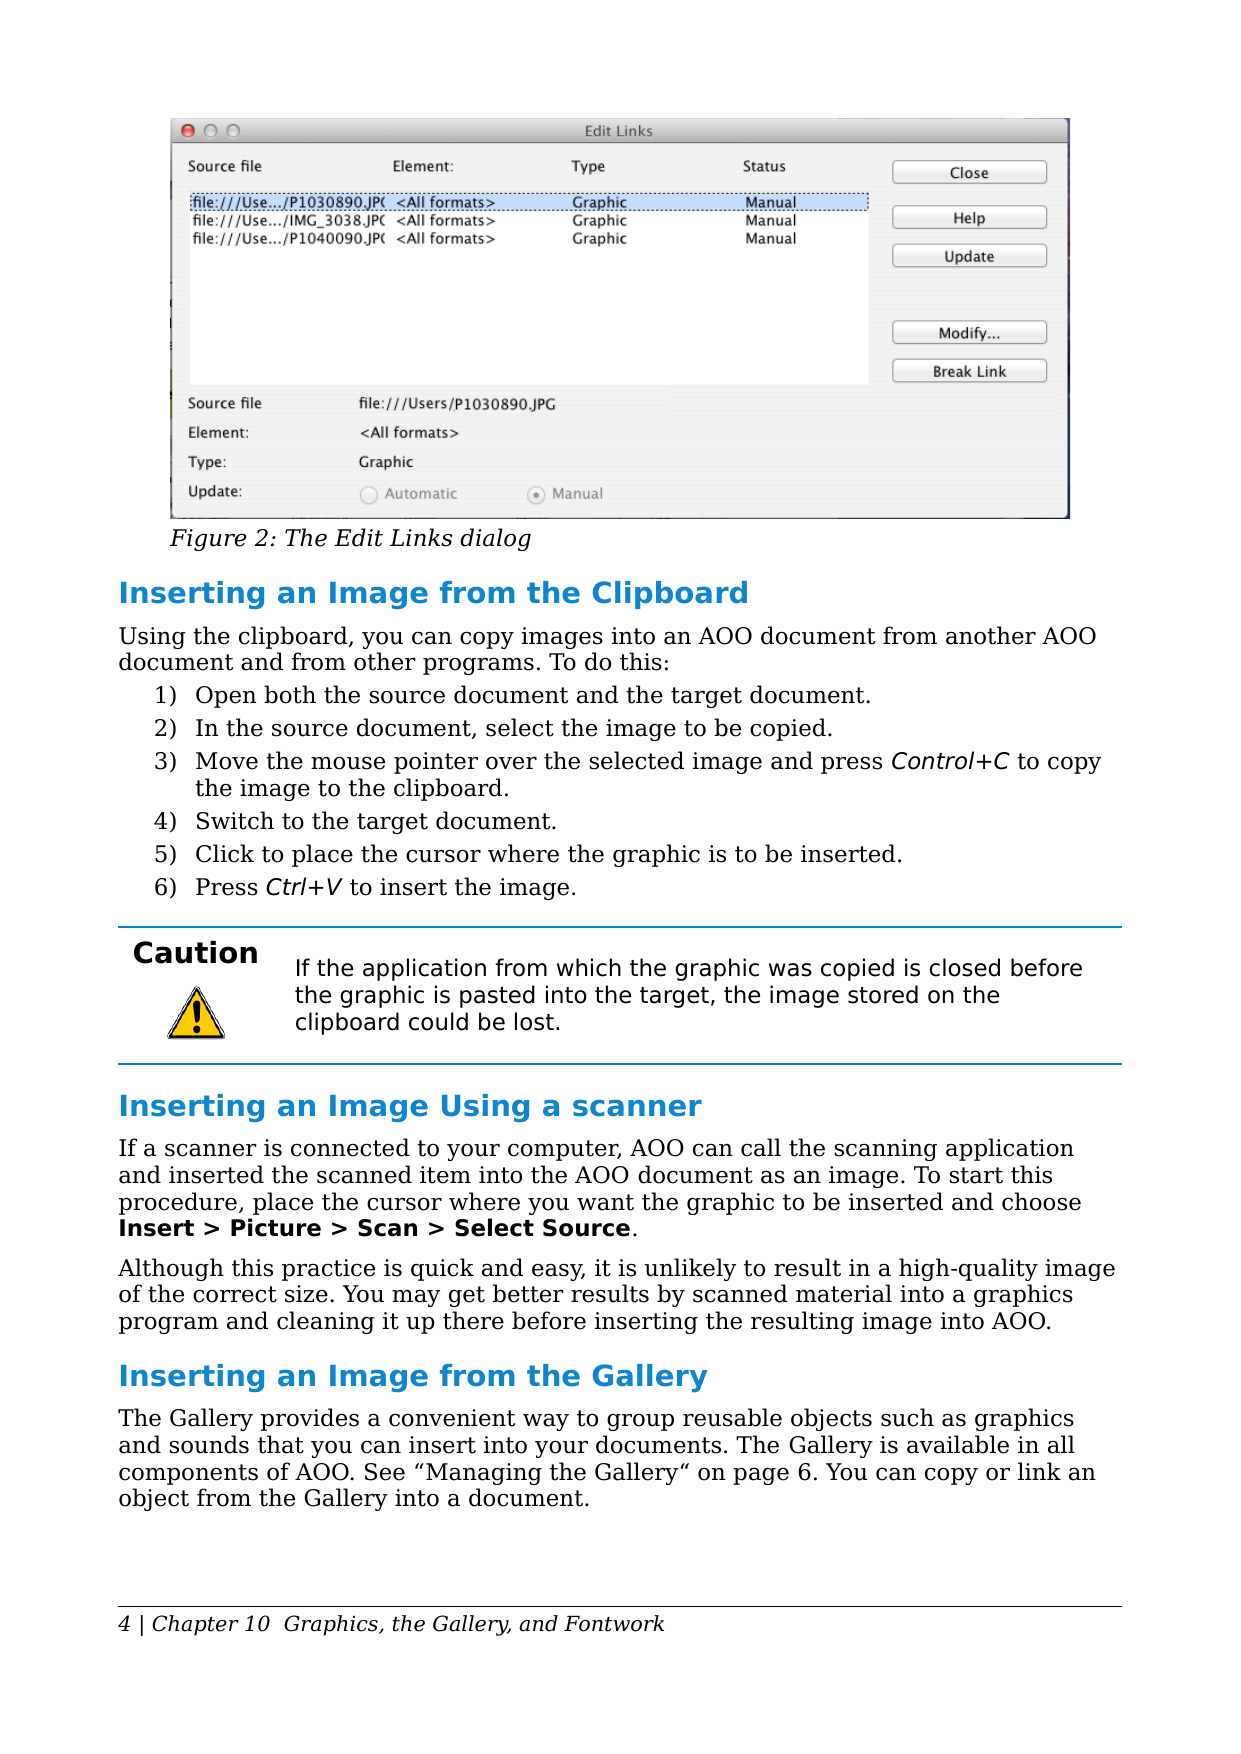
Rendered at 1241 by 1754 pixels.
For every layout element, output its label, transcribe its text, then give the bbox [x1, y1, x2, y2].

table_header Caution [118, 928, 273, 1063]
list Switch to the target document. [177, 808, 1122, 835]
list Move the mouse pointer over the selected image and press Control+C to copy the image to the clipboard. [177, 748, 1122, 802]
subtitle Inserting an Image from the Clipboard [118, 576, 1122, 610]
list Open both the source document and the target document. [177, 683, 1122, 709]
list In the source document, select the image to be copied. [177, 716, 1122, 742]
list Press Ctrl+V to insert the image. [177, 874, 1122, 901]
subtitle Inserting an Image from the Gallery [118, 1359, 1122, 1393]
picture [170, 118, 1071, 519]
table_header If the application from which the graphic was copied is closed before the graphic is pasted into the target, the image stored on the clipboard could be lost. [273, 928, 1122, 1063]
picture [163, 982, 228, 1043]
subtitle Inserting an Image Using a scanner [118, 1089, 1122, 1123]
list Click to place the cursor where the graphic is to be inserted. [177, 841, 1122, 868]
text Figure 2: The Edit Links dialog [170, 526, 1070, 552]
list Using the clipboard, you can copy images into an AOO document from another AOO document and from other programs. To do this: [118, 623, 1122, 676]
text Although this practice is quick and easy, it is unlikely to result in a high-quality image of the correct size. You may get better results by scanned material into a graphics program and cleaning it up there before inserting the resulting image into AOO. [118, 1255, 1122, 1335]
text The Gallery provides a convenient way to group reusable objects such as graphics and sounds that you can insert into your documents. The Gallery is available in all components of AOO. See “Managing the Gallery“ on page 6. You can copy or link an object from the Gallery into a document. [118, 1405, 1122, 1512]
text If a scanner is connected to your computer, AOO can call the scanning application and inserted the scanned item into the AOO document as an image. To start this procedure, place the cursor where you want the graphic to be inserted and choose Insert > Picture > Scan > Select Source. [118, 1136, 1122, 1242]
